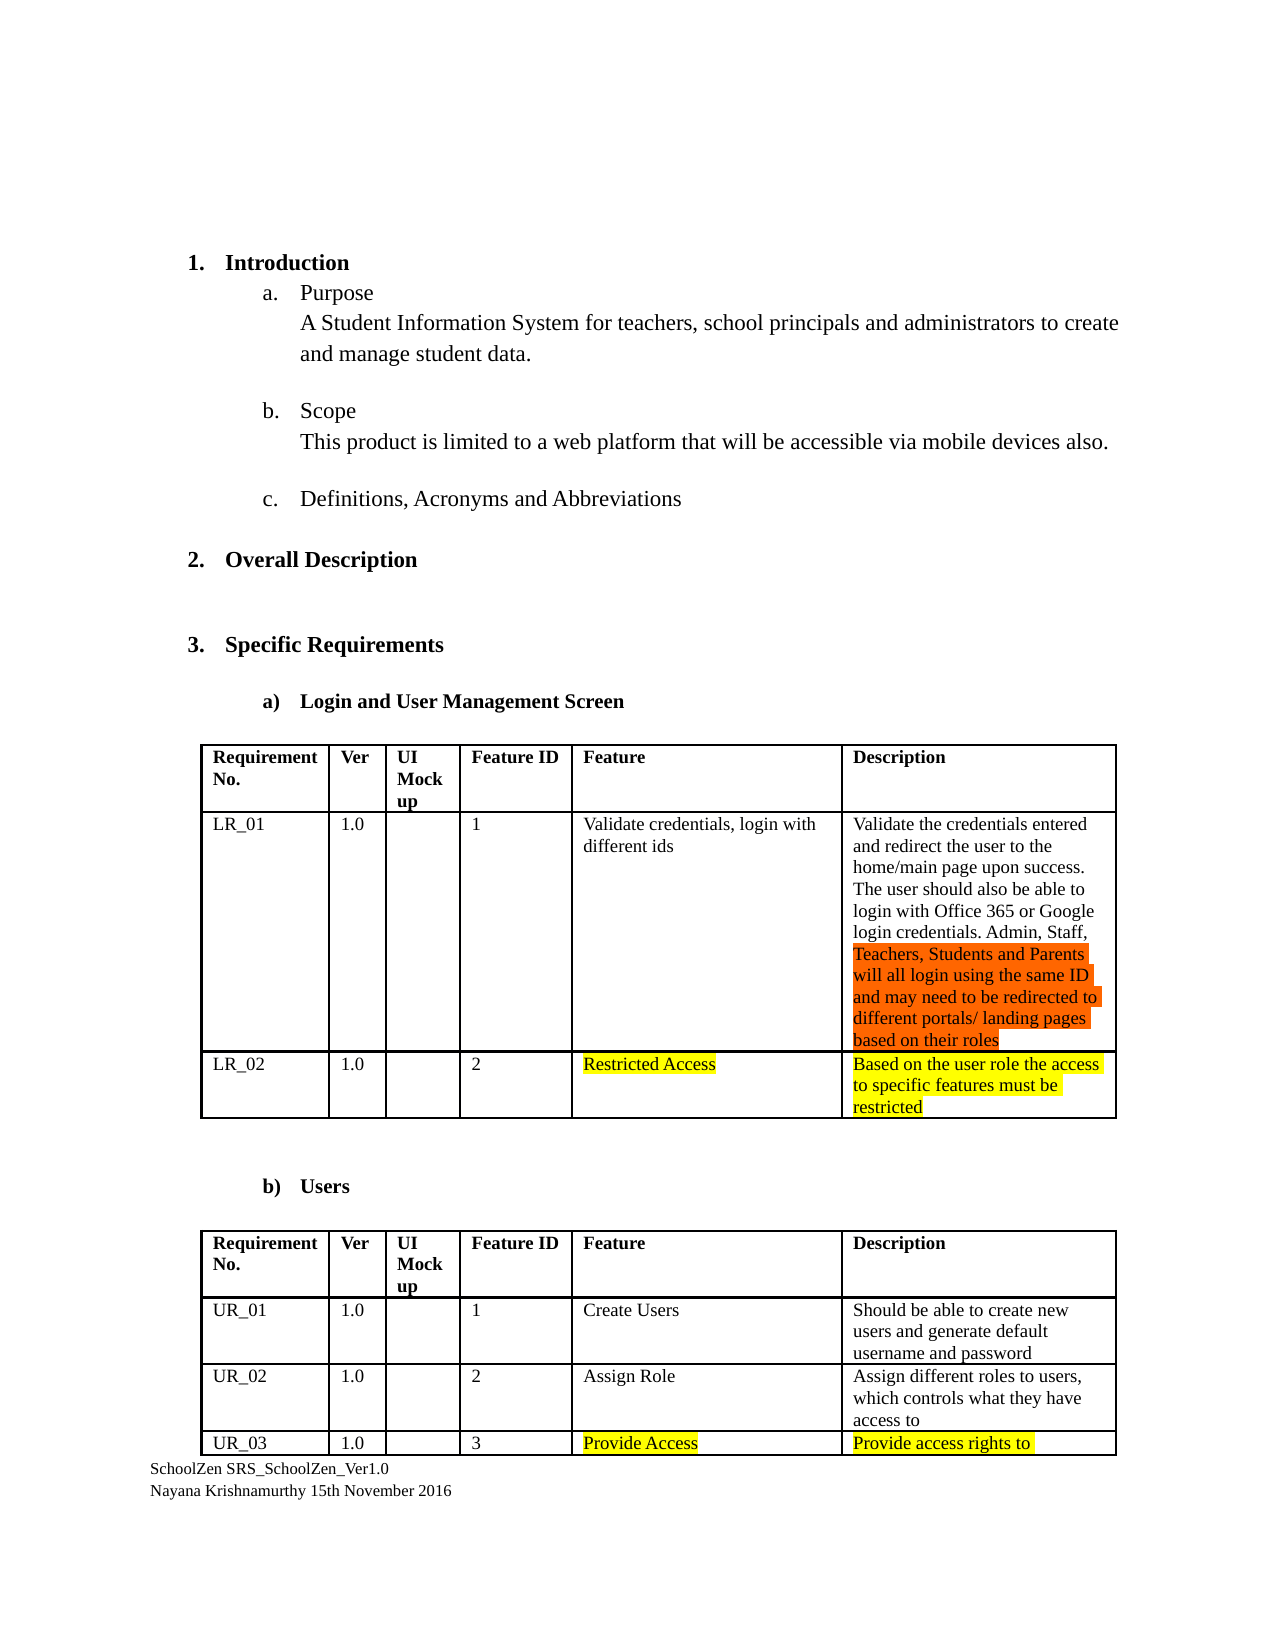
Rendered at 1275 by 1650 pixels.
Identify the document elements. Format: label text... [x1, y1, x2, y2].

table_header Ver [330, 1232, 385, 1296]
table_cell Assign Role [573, 1365, 841, 1430]
table_header UI Mockup [387, 1232, 459, 1296]
list Scope [262, 397, 1125, 424]
table_cell [387, 1432, 459, 1454]
table_header Feature [573, 1232, 841, 1296]
table_cell LR_02 [203, 1053, 328, 1117]
table_cell Validate the credentials entered and redirect the user to the home/main page upon success. The user should also be able to login with Office 365 or Google login credentials. Admin, Staff, Teachers, Students and Parents will all login using the same ID and may need to be redirected to different portals/ landing pages based on their roles [843, 813, 1115, 1050]
table_cell 1.0 [330, 813, 385, 1050]
table_header Requirement No. [203, 746, 328, 811]
table_header Ver [330, 746, 385, 811]
table_cell 1.0 [330, 1299, 385, 1363]
list Purpose [262, 279, 1125, 306]
text A Student Information System for teachers, school principals and administrators to create and manage student data. [300, 309, 1125, 366]
table_cell [387, 1053, 459, 1117]
table_cell Provide Access [573, 1432, 841, 1454]
table_cell UR_01 [203, 1299, 328, 1363]
table_header Description [843, 746, 1115, 811]
table_cell 1.0 [330, 1432, 385, 1454]
table_cell [387, 1365, 459, 1430]
table_cell Provide access rights to [843, 1432, 1115, 1454]
table_header Requirement No. [203, 1232, 328, 1296]
table_cell 1 [461, 813, 571, 1050]
list Definitions, Acronyms and Abbreviations [262, 486, 1125, 512]
table_cell Create Users [573, 1299, 841, 1363]
table_cell 3 [461, 1432, 571, 1454]
table_header UI Mockup [387, 746, 459, 811]
table_cell Validate credentials, login with different ids [573, 813, 841, 1050]
table_cell [387, 1299, 459, 1363]
list Introduction [187, 249, 1125, 275]
table_cell 1.0 [330, 1053, 385, 1117]
table_cell Should be able to create new users and generate default username and password [843, 1299, 1115, 1363]
table_header Feature ID [461, 1232, 571, 1296]
table_cell UR_02 [203, 1365, 328, 1430]
table_cell Assign different roles to users, which controls what they have access to [843, 1365, 1115, 1430]
table_cell 1 [461, 1299, 571, 1363]
table_cell 1.0 [330, 1365, 385, 1430]
list Users [262, 1174, 1125, 1198]
table_cell 2 [461, 1365, 571, 1430]
list Overall Description [187, 546, 1125, 572]
table_cell UR_03 [203, 1432, 328, 1454]
table_cell Based on the user role the access to specific features must be restricted [843, 1053, 1115, 1117]
table_cell LR_01 [203, 813, 328, 1050]
table_header Description [843, 1232, 1115, 1296]
table_header Feature [573, 746, 841, 811]
table_cell Restricted Access [573, 1053, 841, 1117]
table_header Feature ID [461, 746, 571, 811]
table_cell 2 [461, 1053, 571, 1117]
list Specific Requirements [187, 631, 1125, 658]
text This product is limited to a web platform that will be accessible via mobile devices also. [225, 428, 1125, 454]
table_cell [387, 813, 459, 1050]
list Login and User Management Screen [262, 689, 1125, 713]
